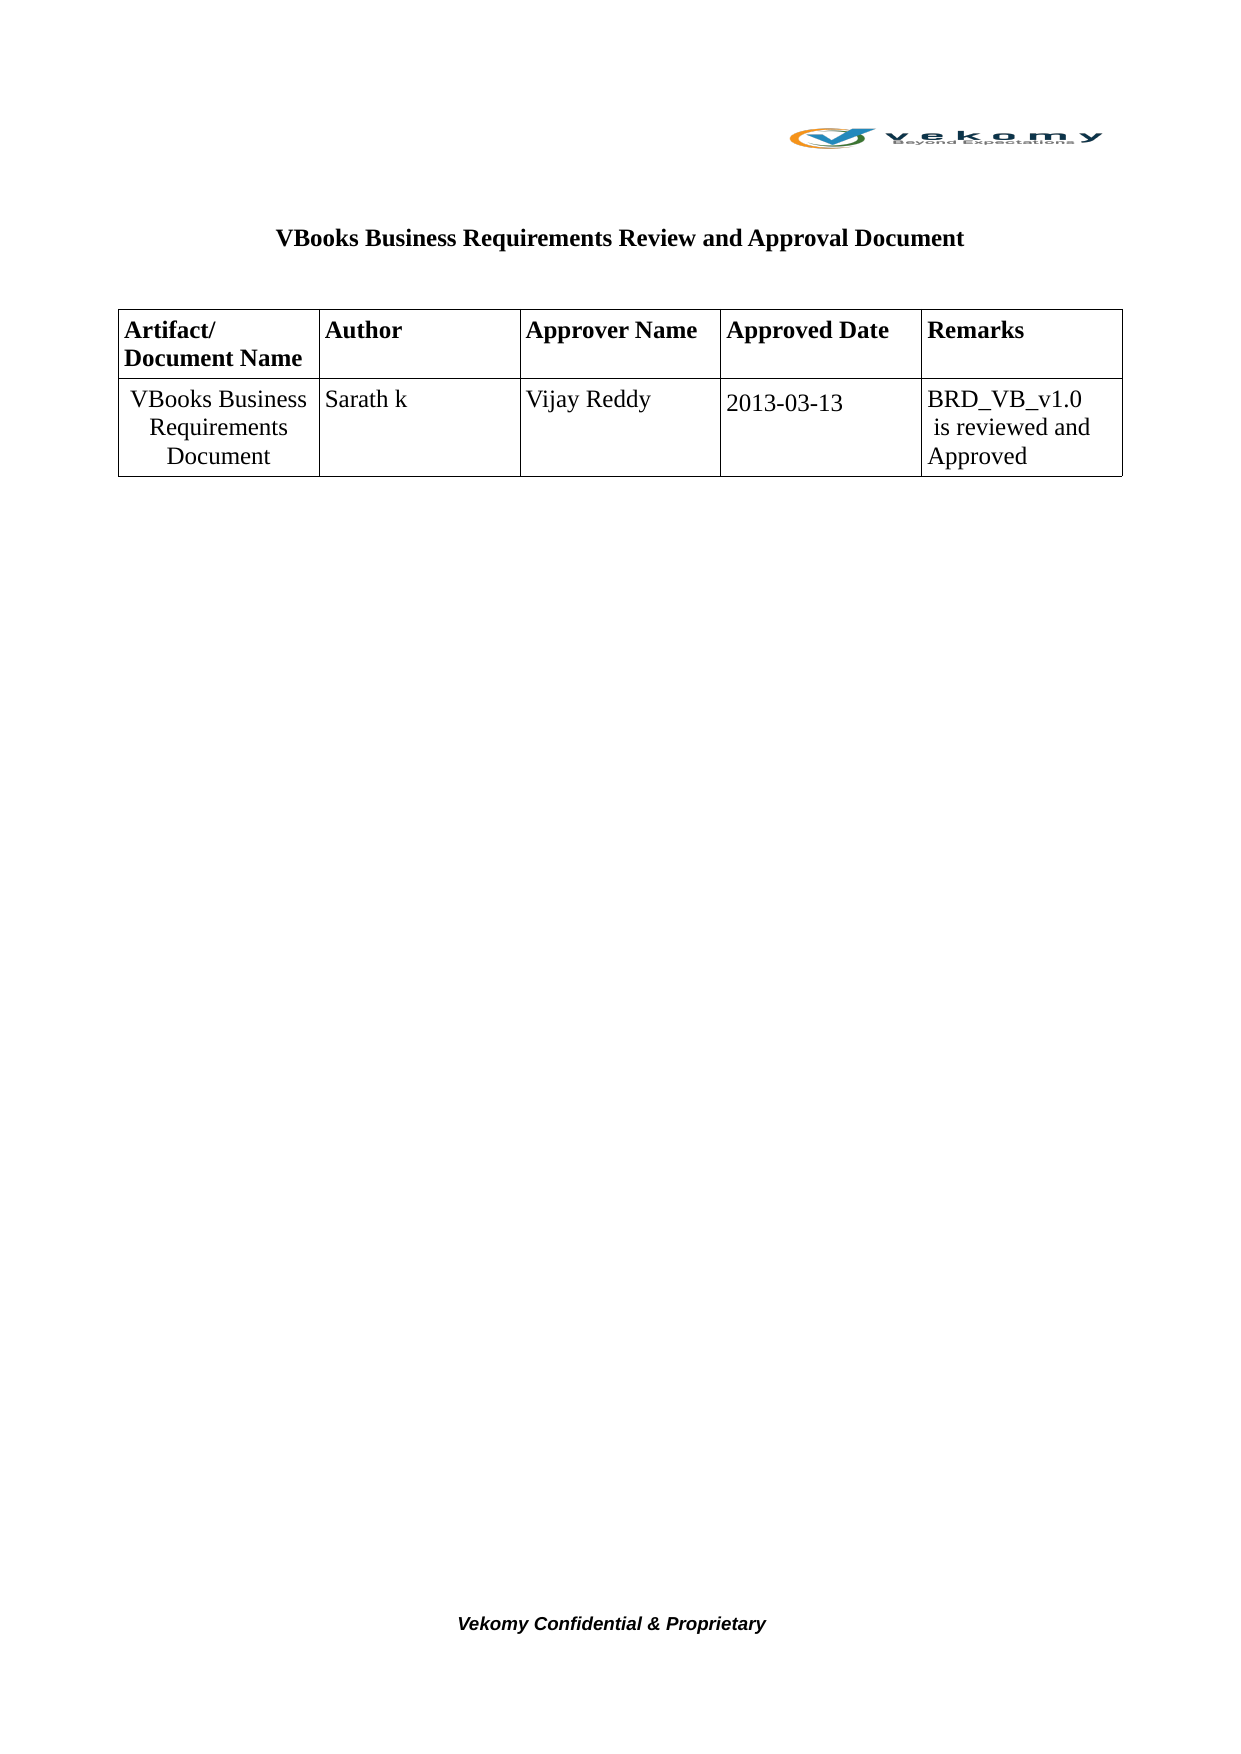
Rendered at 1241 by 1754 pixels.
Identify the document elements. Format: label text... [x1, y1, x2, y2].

table_header Approver Name [521, 310, 720, 378]
table_header Artifact/ Document Name [119, 310, 319, 378]
table_cell Sarath k [320, 379, 520, 476]
table_cell BRD_VB_v1.0 is reviewed and Approved [922, 379, 1122, 476]
table_cell VBooks Business Requirements Document [119, 379, 319, 476]
table_header Author [320, 310, 520, 378]
table_header Remarks [922, 310, 1122, 378]
text VBooks Business Requirements Review and Approval Document [118, 223, 1122, 251]
table_header Approved Date [721, 310, 921, 378]
picture [786, 127, 1106, 150]
table_cell Vijay Reddy [521, 379, 720, 476]
table_cell 2013-03-13 [721, 379, 921, 476]
